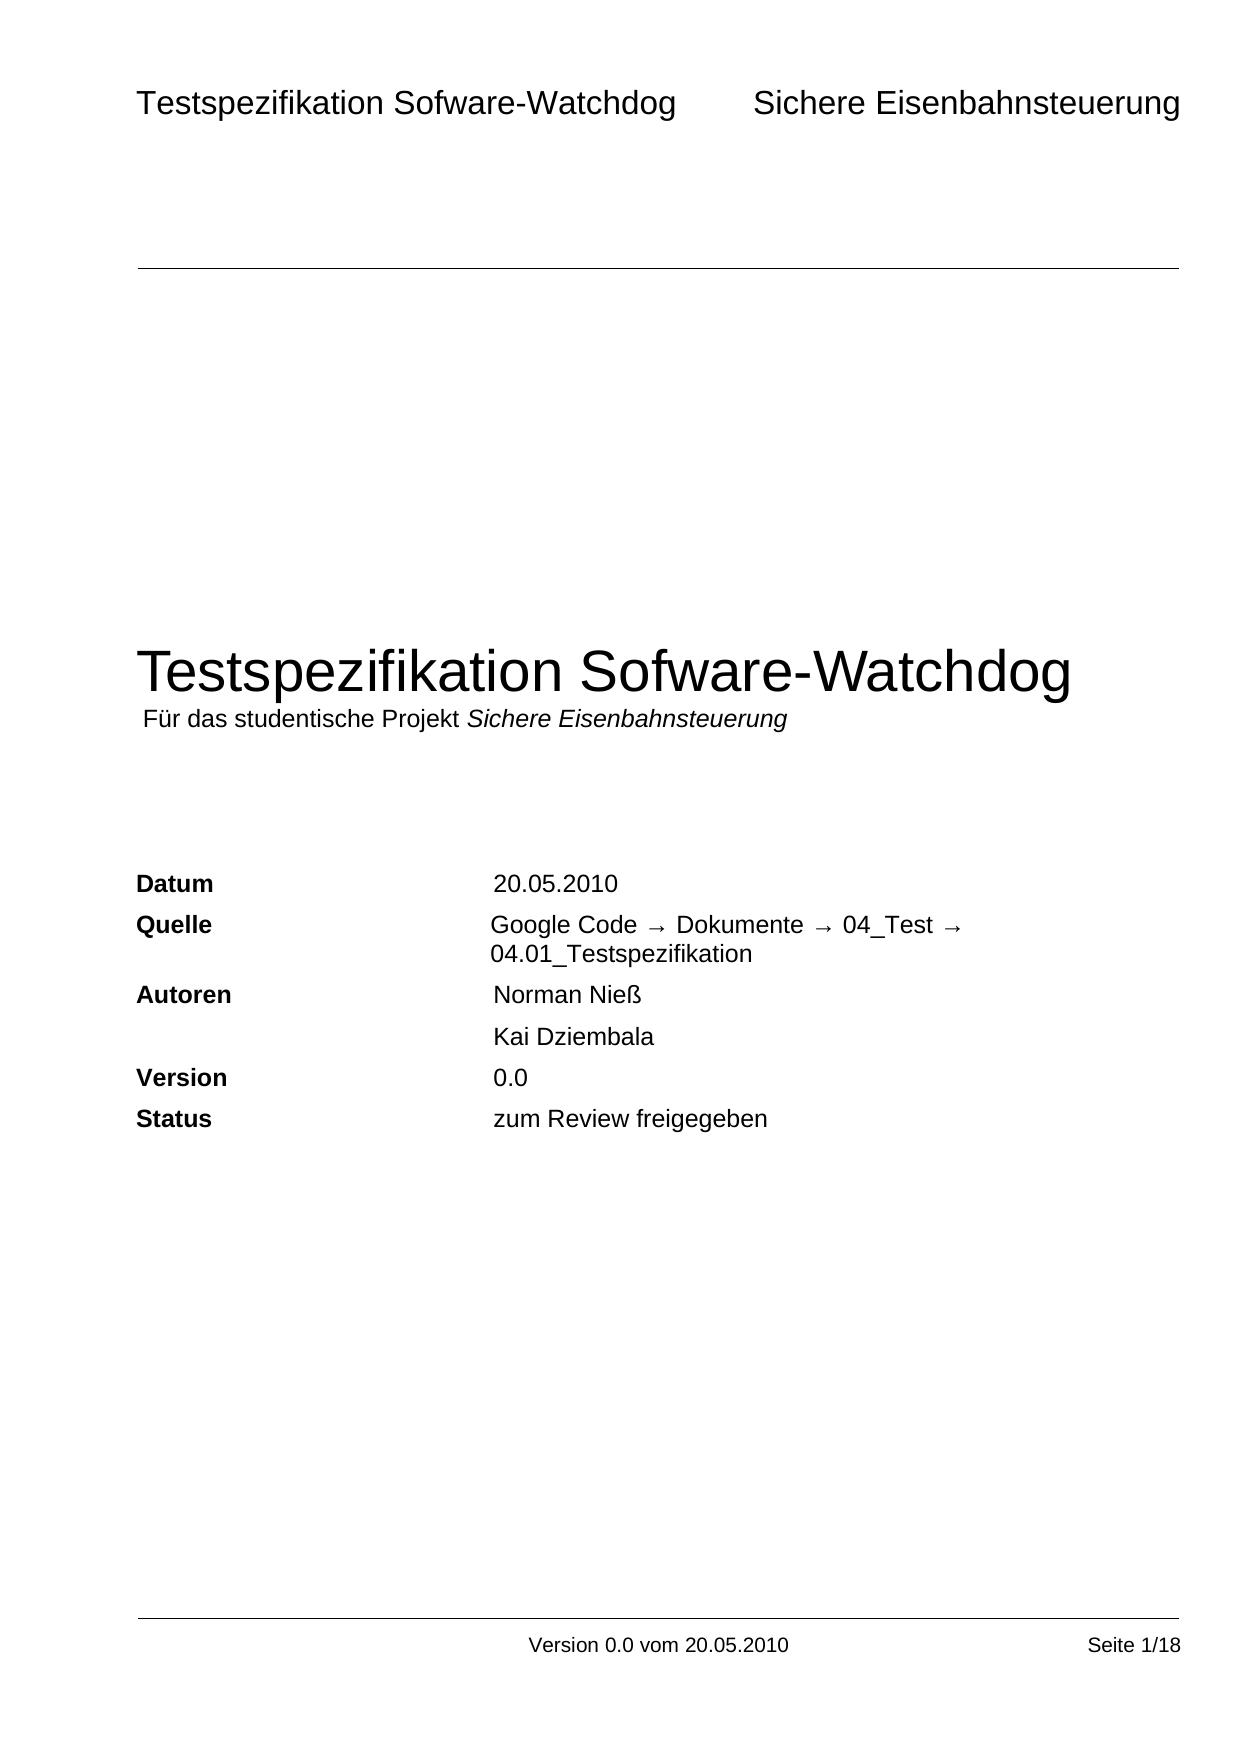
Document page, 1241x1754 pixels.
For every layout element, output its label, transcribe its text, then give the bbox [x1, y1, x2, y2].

text Für das studentische Projekt Sichere Eisenbahnsteuerung [136, 704, 1181, 733]
title Testspezifikation Sofware-Watchdog [136, 637, 1181, 704]
text Version 0.0 [136, 1063, 1181, 1092]
text Quelle Google Code → Dokumente → 04_Test → 04.01_Testspezifikation [136, 910, 1181, 968]
text Autoren Norman Nieß [136, 980, 1181, 1009]
text Kai Dziembala [136, 1022, 1181, 1050]
text Datum 20.05.2010 [136, 869, 1181, 898]
text Status zum Review freigegeben [136, 1104, 1181, 1133]
